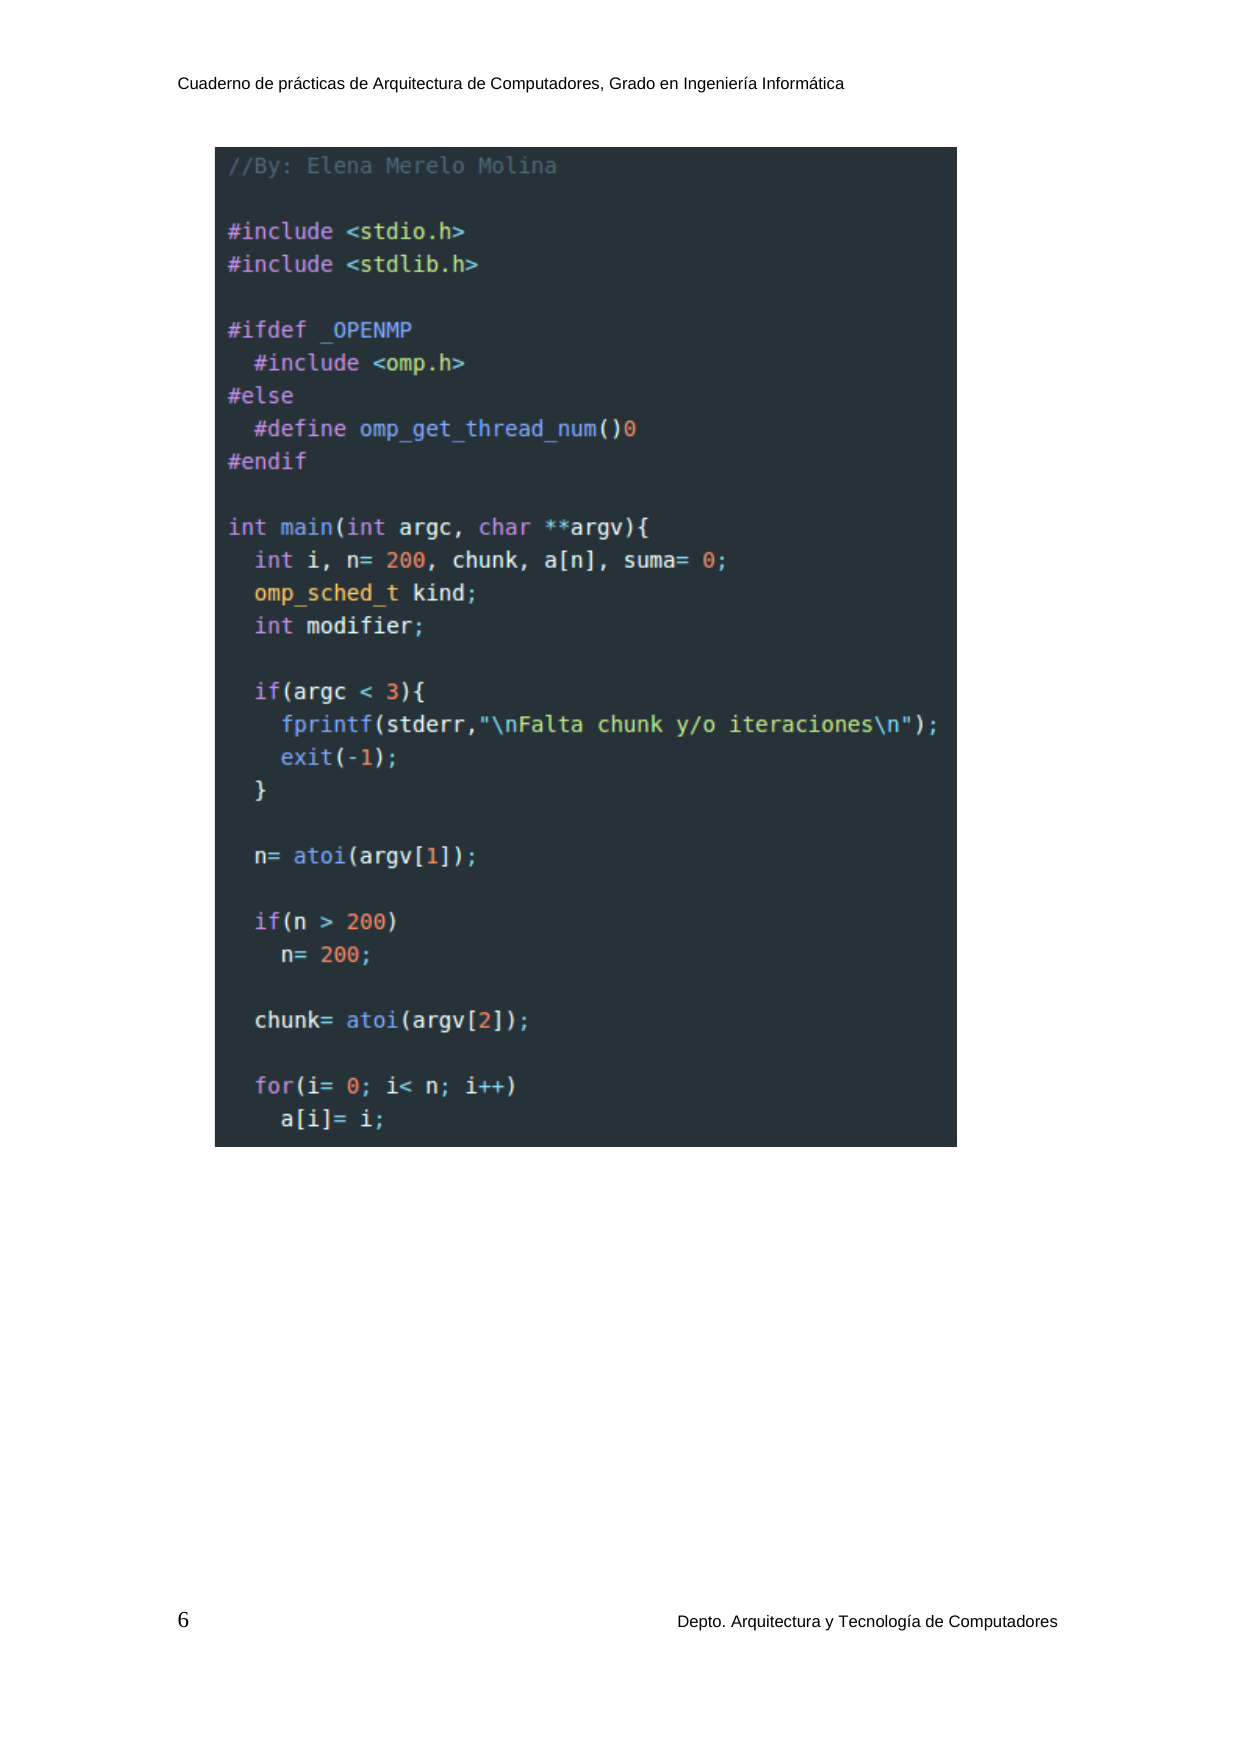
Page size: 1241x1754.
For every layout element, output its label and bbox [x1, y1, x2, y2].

picture [214, 147, 957, 1147]
